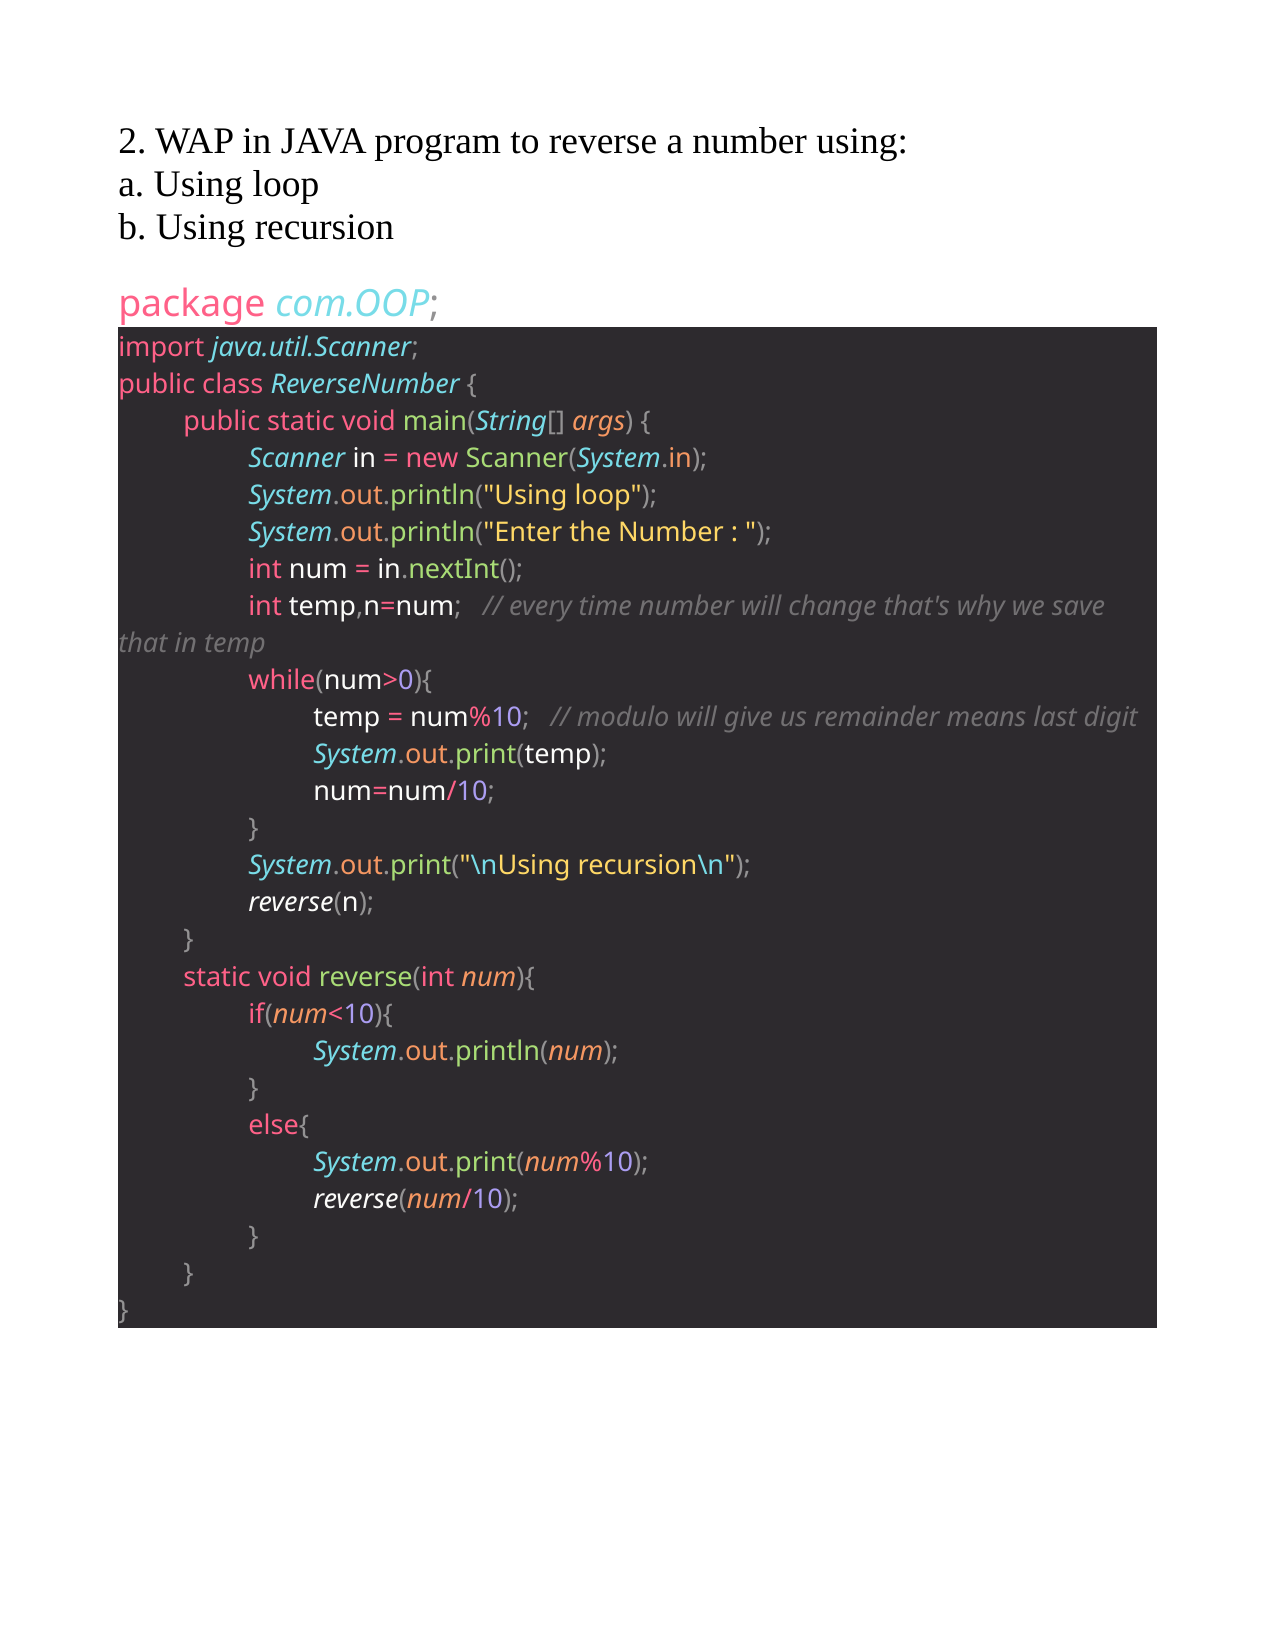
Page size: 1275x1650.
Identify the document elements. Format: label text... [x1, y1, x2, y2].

text reverse(num/10); [118, 1179, 1157, 1217]
text System.out.println(num); [118, 1031, 1157, 1068]
text Scanner in = new Scanner(System.in); [118, 438, 1157, 475]
text System.out.println("Enter the Number : "); [118, 512, 1157, 549]
text num=num/10; [118, 772, 1157, 809]
text } [118, 1068, 1157, 1105]
text int temp,n=num; // every time number will change that's why we save that in temp [118, 586, 1157, 660]
text public static void main(String[] args) { [118, 401, 1157, 438]
text } [118, 920, 1157, 957]
text System.out.print(num%10); [118, 1142, 1157, 1179]
text 2. WAP in JAVA program to reverse a number using: [118, 118, 1157, 161]
text } [118, 1291, 1157, 1328]
text import java.util.Scanner; [118, 327, 1157, 364]
text else{ [118, 1105, 1157, 1142]
text System.out.print("\nUsing recursion\n"); [118, 846, 1157, 883]
text while(num>0){ [118, 660, 1157, 697]
text System.out.println("Using loop"); [118, 475, 1157, 512]
text a. Using loop [118, 161, 1157, 204]
text static void reverse(int num){ [118, 957, 1157, 994]
text b. Using recursion [118, 204, 1157, 247]
text } [118, 809, 1157, 846]
text if(num<10){ [118, 994, 1157, 1031]
text package com.OOP; [118, 276, 1157, 327]
text temp = num%10; // modulo will give us remainder means last digit [118, 697, 1157, 734]
text public class ReverseNumber { [118, 364, 1157, 401]
text reverse(n); [118, 883, 1157, 920]
text } [118, 1217, 1157, 1254]
text } [118, 1254, 1157, 1291]
text System.out.print(temp); [118, 734, 1157, 772]
text int num = in.nextInt(); [118, 549, 1157, 586]
